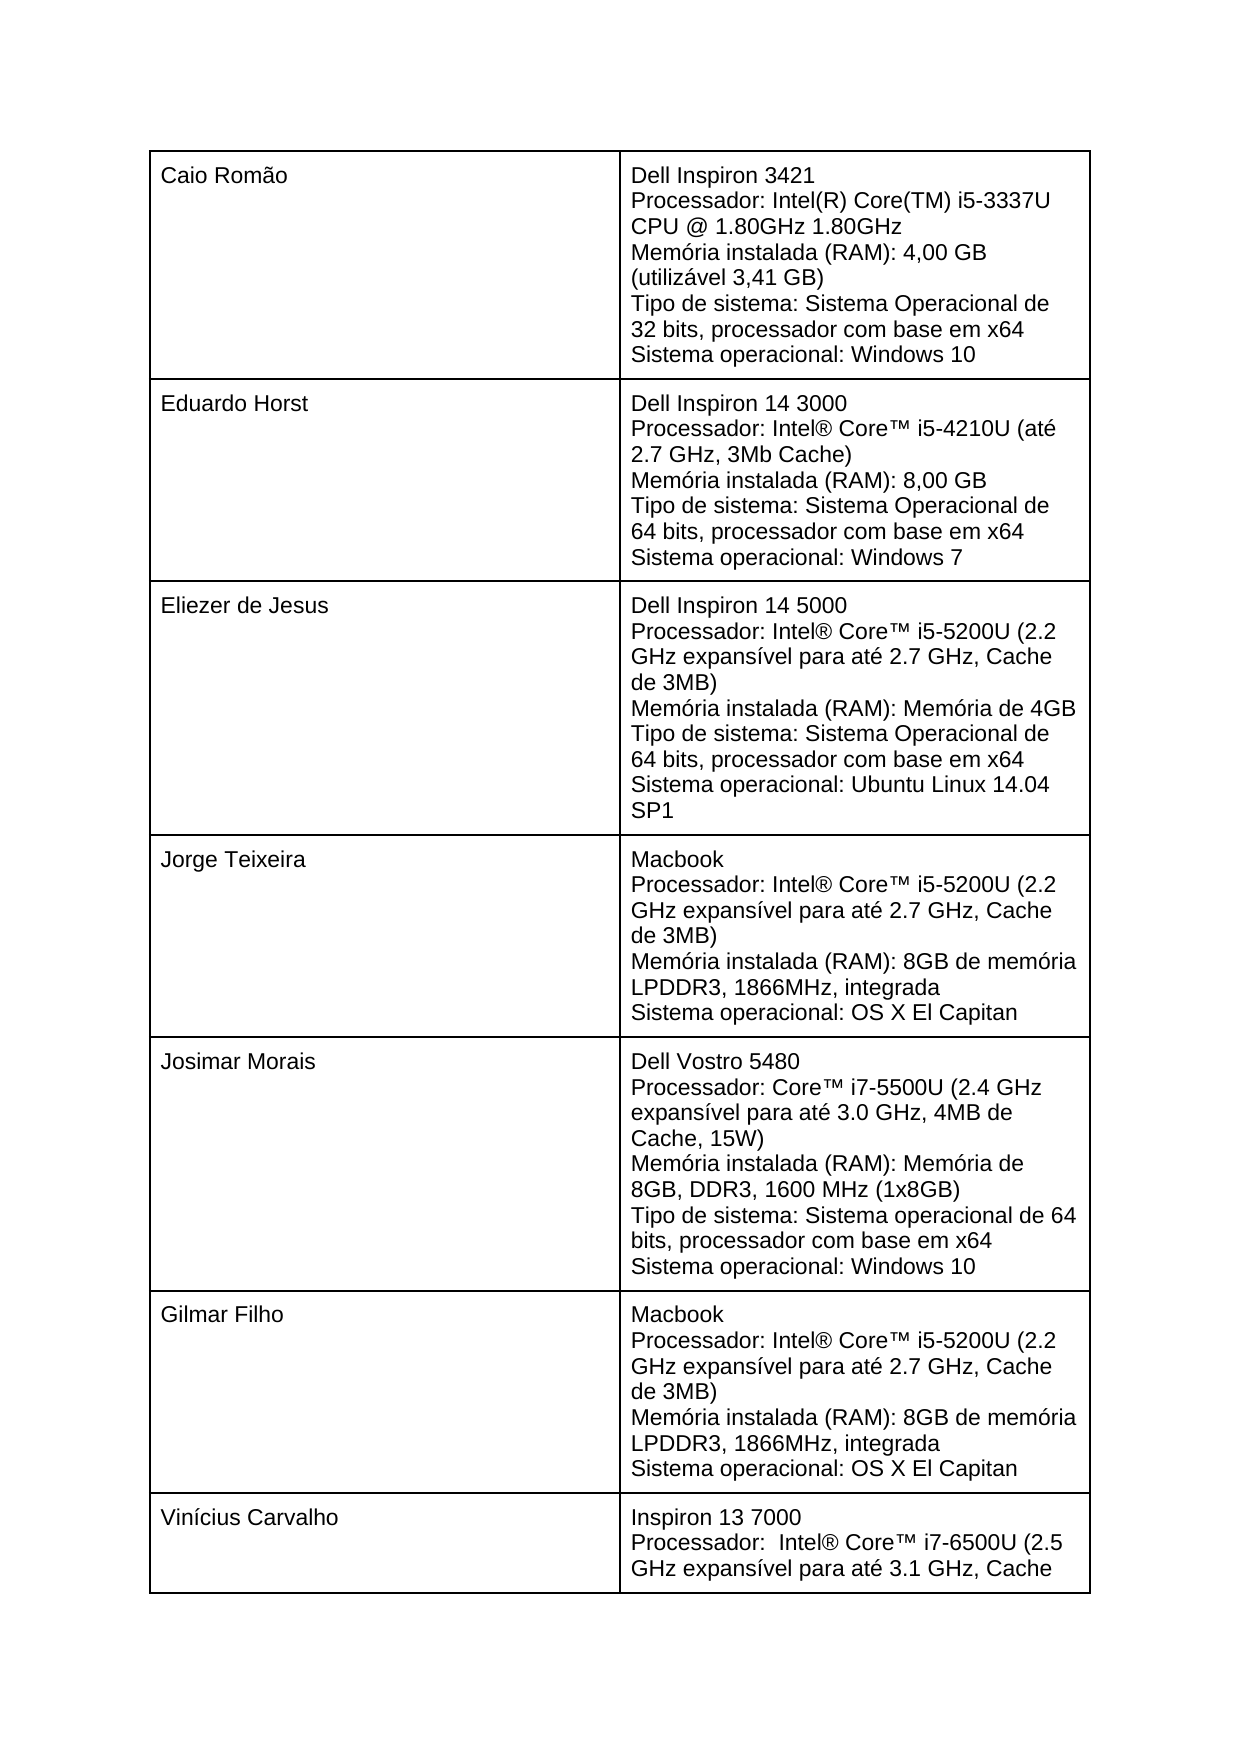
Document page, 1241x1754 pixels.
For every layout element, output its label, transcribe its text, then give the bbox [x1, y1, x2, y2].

table_cell Dell Inspiron 14 5000 Processador: Intel® Core™ i5-5200U (2.2 GHz expansível para até 2.7 GHz, Cache de 3MB) Memória instalada (RAM): Memória de 4GB Tipo de sistema: Sistema Operacional de 64 bits, processador com base em x64 Sistema operacional: Ubuntu Linux 14.04 SP1 [621, 582, 1089, 834]
table_cell Jorge Teixeira [151, 836, 619, 1036]
table_cell Dell Inspiron 14 3000 Processador: Intel® Core™ i5-4210U (até 2.7 GHz, 3Mb Cache) Memória instalada (RAM): 8,00 GB Tipo de sistema: Sistema Operacional de 64 bits, processador com base em x64 Sistema operacional: Windows 7 [621, 380, 1089, 580]
table_cell Gilmar Filho [151, 1292, 619, 1492]
table_cell Macbook Processador: Intel® Core™ i5-5200U (2.2 GHz expansível para até 2.7 GHz, Cache de 3MB) Memória instalada (RAM): 8GB de memória LPDDR3, 1866MHz, integrada Sistema operacional: OS X El Capitan [621, 836, 1089, 1036]
table_cell Dell Vostro 5480 Processador: Core™ i7-5500U (2.4 GHz expansível para até 3.0 GHz, 4MB de Cache, 15W) Memória instalada (RAM): Memória de 8GB, DDR3, 1600 MHz (1x8GB) Tipo de sistema: Sistema operacional de 64 bits, processador com base em x64 Sistema operacional: Windows 10 [621, 1038, 1089, 1289]
table_cell Eduardo Horst [151, 380, 619, 580]
table_cell Macbook Processador: Intel® Core™ i5-5200U (2.2 GHz expansível para até 2.7 GHz, Cache de 3MB) Memória instalada (RAM): 8GB de memória LPDDR3, 1866MHz, integrada Sistema operacional: OS X El Capitan [621, 1292, 1089, 1492]
table_cell Vinícius Carvalho [151, 1494, 619, 1592]
table_cell Caio Romão [151, 152, 619, 378]
table_cell Josimar Morais [151, 1038, 619, 1289]
table_cell Dell Inspiron 3421 Processador: Intel(R) Core(TM) i5-3337U CPU @ 1.80GHz 1.80GHz Memória instalada (RAM): 4,00 GB (utilizável 3,41 GB) Tipo de sistema: Sistema Operacional de 32 bits, processador com base em x64 Sistema operacional: Windows 10 [621, 152, 1089, 378]
table_cell Eliezer de Jesus [151, 582, 619, 834]
table_cell Inspiron 13 7000 Processador: Intel® Core™ i7-6500U (2.5 GHz expansível para até 3.1 GHz, Cache [621, 1494, 1089, 1592]
